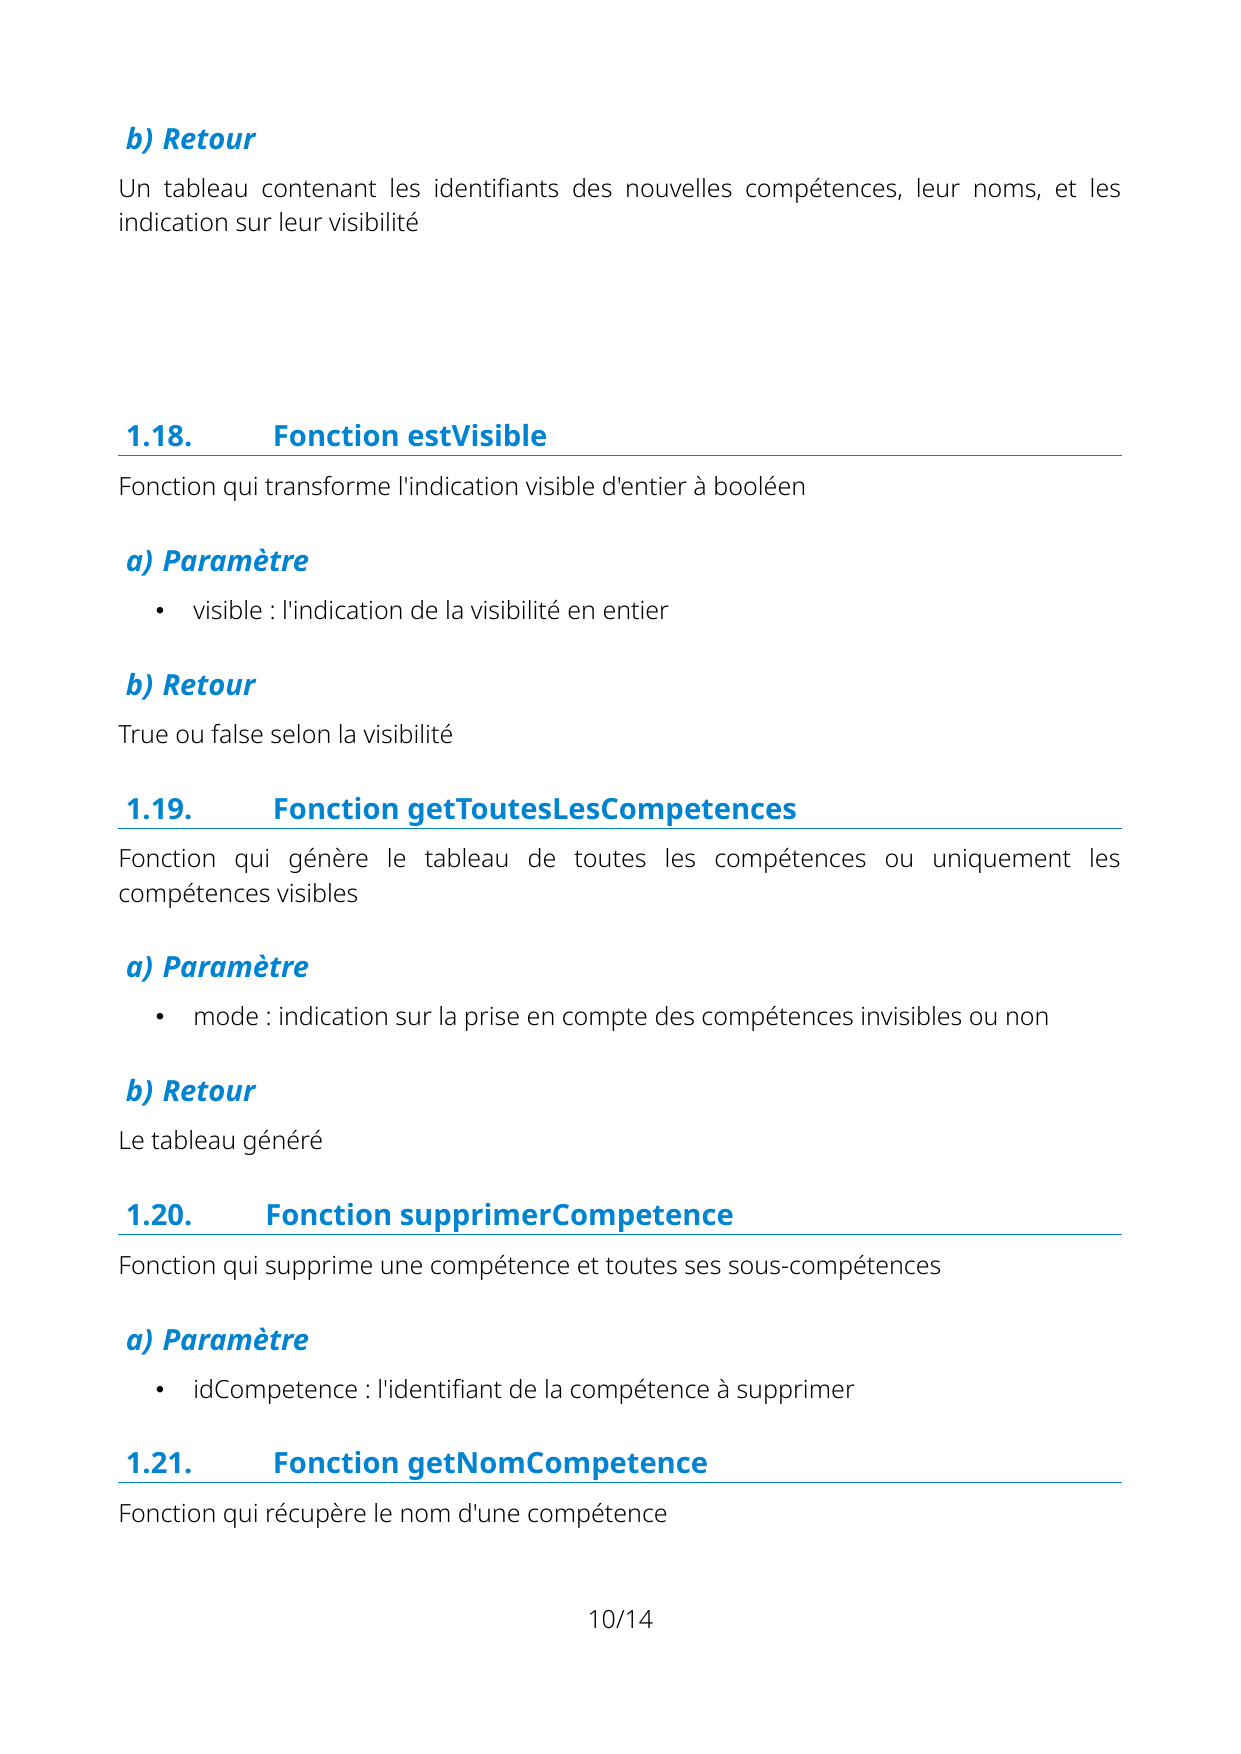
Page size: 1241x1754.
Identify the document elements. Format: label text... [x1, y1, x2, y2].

subtitle Paramètre [89, 947, 1122, 986]
text True ou false selon la visibilité [118, 716, 1122, 750]
text Un tableau contenant les identifiants des nouvelles compétences, leur noms, et les indication sur leur visibilité [118, 170, 1122, 238]
text Fonction qui transforme l'indication visible d'entier à booléen [118, 469, 1122, 503]
text Le tableau généré [118, 1123, 1122, 1157]
subtitle Paramètre [89, 540, 1122, 580]
subtitle Fonction getNomCompetence [118, 1443, 1122, 1482]
list idCompetence : l'identifiant de la compétence à supprimer [156, 1371, 1122, 1405]
subtitle Retour [89, 1071, 1122, 1110]
subtitle Fonction supprimerCompetence [118, 1194, 1122, 1234]
list visible : l'indication de la visibilité en entier [156, 593, 1122, 627]
text Fonction qui supprime une compétence et toutes ses sous-compétences [118, 1247, 1122, 1282]
subtitle Fonction estVisible [118, 416, 1122, 455]
text Fonction qui génère le tableau de toutes les compétences ou uniquement les compétences visibles [118, 841, 1122, 909]
subtitle Paramètre [89, 1319, 1122, 1359]
subtitle Fonction getToutesLesCompetences [118, 788, 1122, 828]
text Fonction qui récupère le nom d'une compétence [118, 1496, 1122, 1530]
subtitle Retour [89, 118, 1122, 158]
subtitle Retour [89, 664, 1122, 704]
list mode : indication sur la prise en compte des compétences invisibles ou non [156, 999, 1122, 1033]
